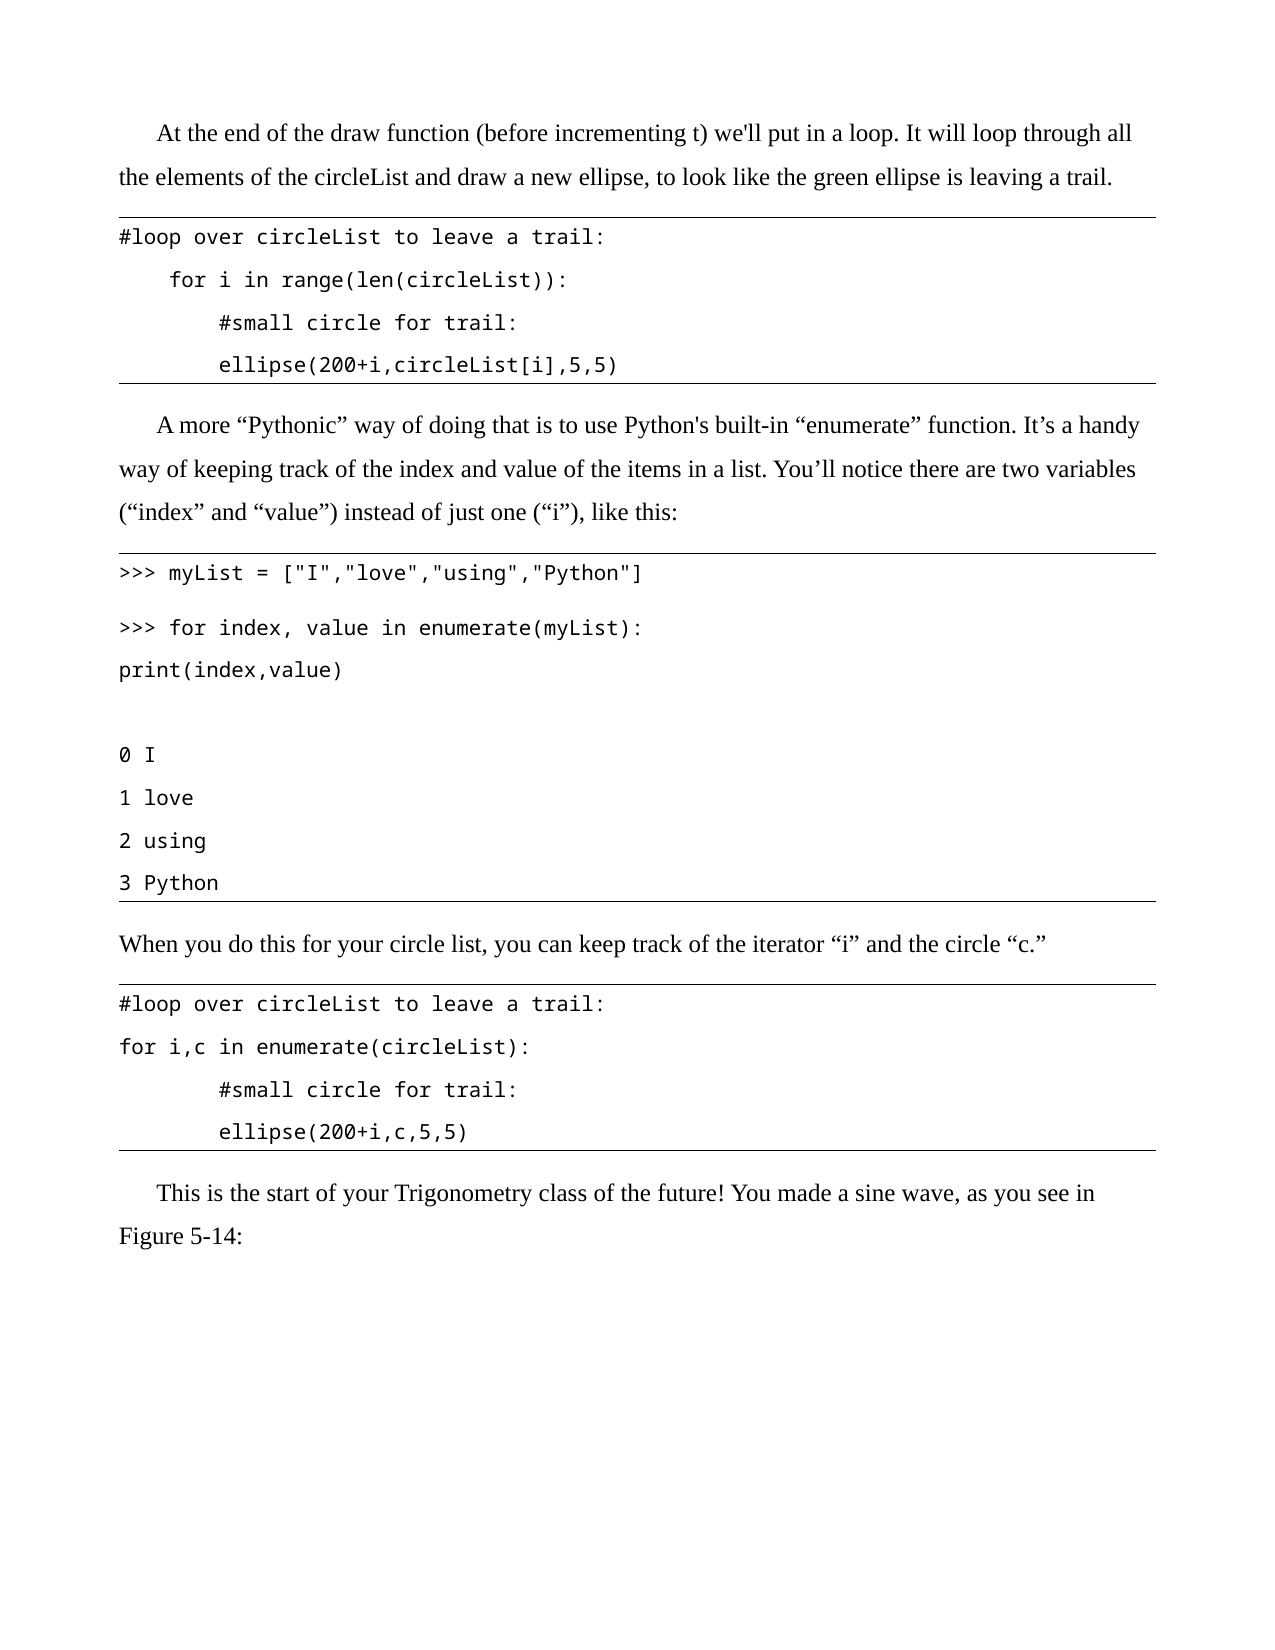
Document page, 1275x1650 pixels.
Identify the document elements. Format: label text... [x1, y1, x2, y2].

text At the end of the draw function (before incrementing t) we'll put in a loop. It will loop through all the elements of the circleList and draw a new ellipse, to look like the green ellipse is leaving a trail. [118, 118, 1156, 190]
text for i,c in enumerate(circleList): [118, 1032, 1156, 1061]
text #small circle for trail: [118, 1075, 1156, 1103]
text A more “Pythonic” way of doing that is to use Python's built-in “enumerate” function. It’s a handy way of keeping track of the index and value of the items in a list. You’ll notice there are two variables (“index” and “value”) instead of just one (“i”), like this: [118, 411, 1156, 526]
text 1 love [118, 783, 1156, 812]
text >>> myList = ["I","love","using","Python"] [118, 554, 1156, 586]
text ellipse(200+i,circleList[i],5,5) [118, 350, 1156, 384]
text This is the start of your Trigonometry class of the future! You made a sine wave, as you see in Figure 5-14: [118, 1178, 1156, 1249]
text print(index,value) [118, 655, 1156, 684]
text #loop over circleList to leave a trail: [118, 985, 1156, 1018]
text When you do this for your circle list, you can keep track of the iterator “i” and the circle “c.” [118, 929, 1156, 957]
text ellipse(200+i,c,5,5) [118, 1117, 1156, 1151]
text for i in range(len(circleList)): [118, 265, 1156, 293]
text 2 using [118, 826, 1156, 854]
text >>> for index, value in enumerate(myList): [118, 608, 1156, 641]
text #small circle for trail: [118, 308, 1156, 336]
text 3 Python [118, 868, 1156, 902]
text #loop over circleList to leave a trail: [118, 218, 1156, 251]
text 0 I [118, 741, 1156, 769]
